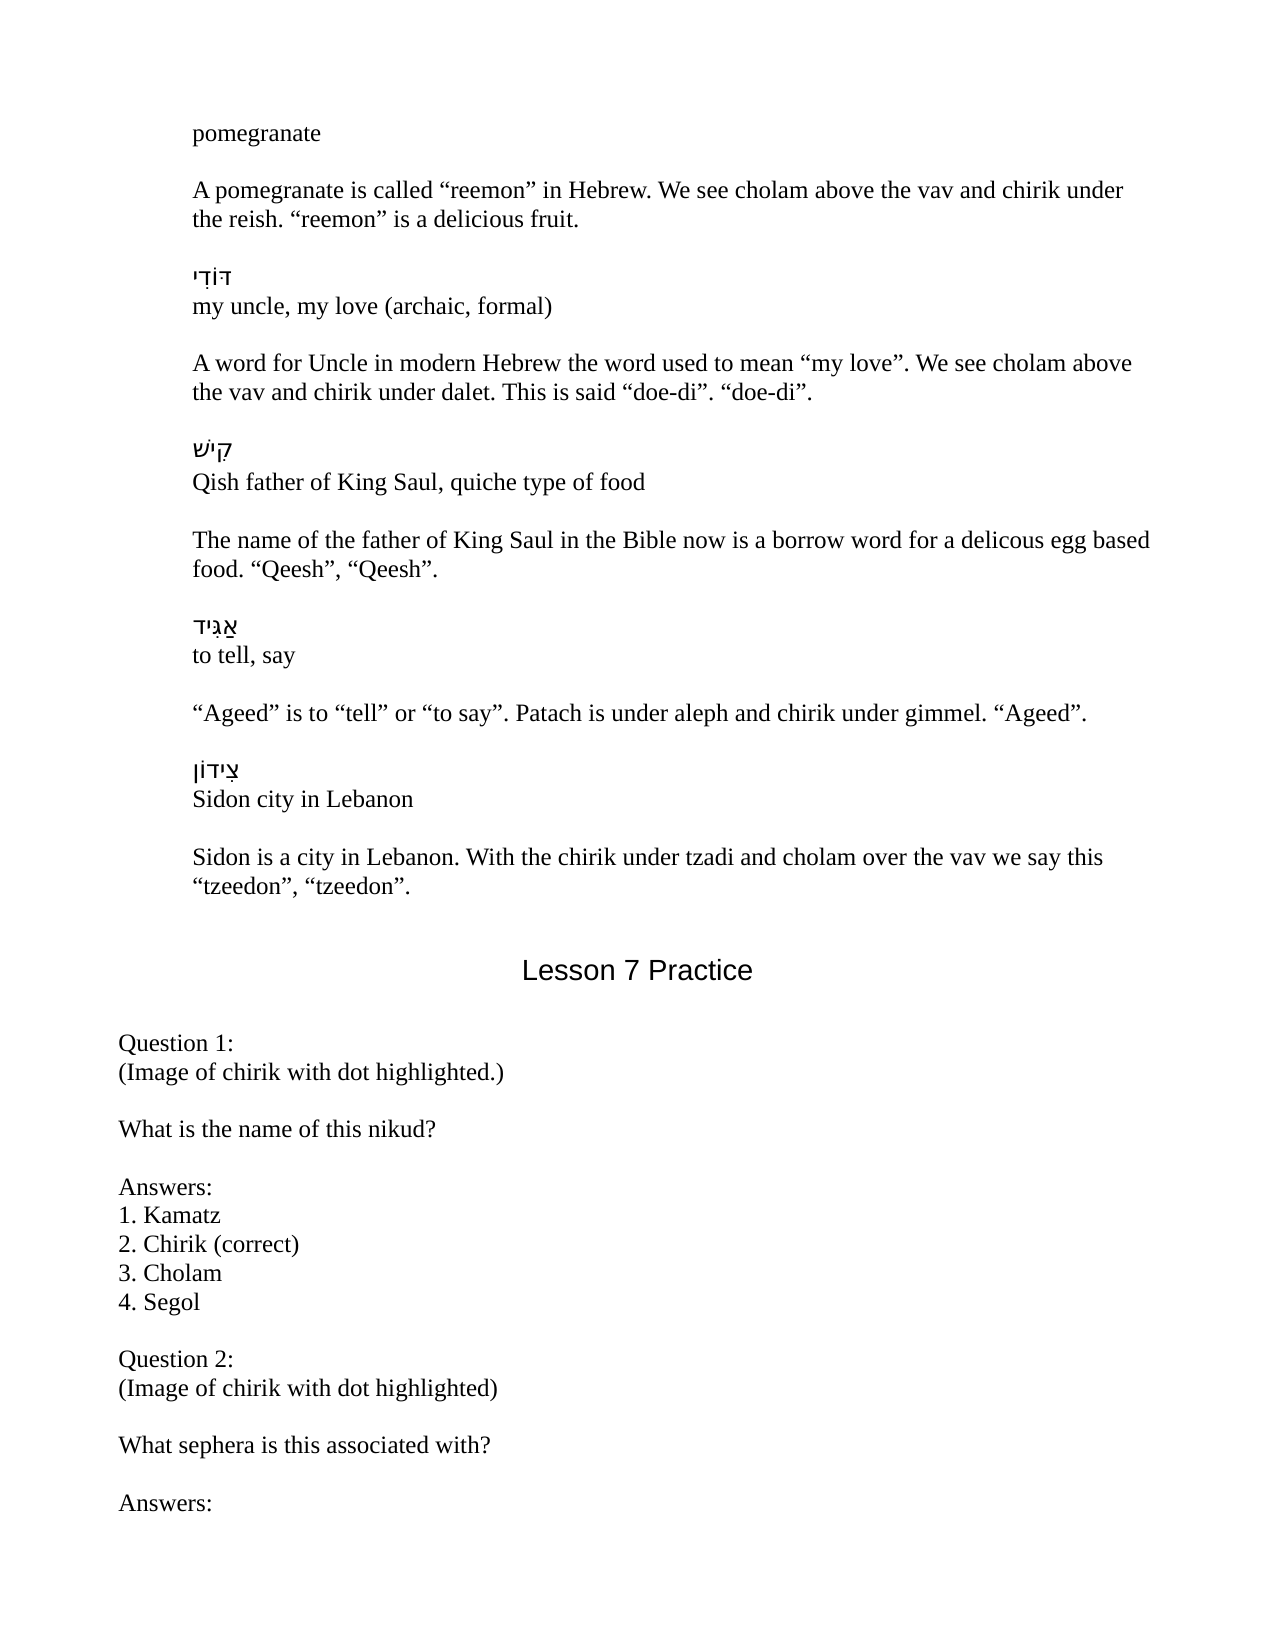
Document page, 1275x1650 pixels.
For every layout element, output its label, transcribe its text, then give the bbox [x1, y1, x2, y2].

text דּוֹדִי [192, 262, 1157, 291]
text “Ageed” is to “tell” or “to say”. Patach is under aleph and chirik under gimmel. “Ageed”. [192, 698, 1157, 727]
text 3. Cholam [118, 1258, 1157, 1287]
text Sidon is a city in Lebanon. With the chirik under tzadi and cholam over the vav we say this “tzeedon”, “tzeedon”. [192, 842, 1157, 899]
text pomegranate [118, 118, 1157, 147]
text The name of the father of King Saul in the Bible now is a borrow word for a delicous egg based food. “Qeesh”, “Qeesh”. [192, 525, 1157, 582]
text A word for Uncle in modern Hebrew the word used to mean “my love”. We see cholam above the vav and chirik under dalet. This is said “doe-di”. “doe-di”. [192, 348, 1157, 406]
text Qish father of King Saul, quiche type of food [192, 467, 1157, 496]
text אַגִּיד [192, 611, 1157, 640]
text Sidon city in Lebanon [192, 784, 1157, 813]
text A pomegranate is called “reemon” in Hebrew. We see cholam above the vav and chirik under the reish. “reemon” is a delicious fruit. [192, 176, 1157, 233]
text 4. Segol [118, 1287, 1157, 1316]
text my uncle, my love (archaic, formal) [192, 291, 1157, 320]
text (Image of chirik with dot highlighted) [118, 1373, 1157, 1402]
text צִידוֹן [192, 755, 1157, 784]
text Answers: [118, 1488, 1157, 1517]
text Answers: [118, 1172, 1157, 1201]
text to tell, say [192, 640, 1157, 669]
text Question 1: [118, 1028, 1157, 1057]
text 1. Kamatz [118, 1201, 1157, 1229]
text Question 2: [118, 1344, 1157, 1373]
text קִישׁ [192, 435, 1157, 467]
subtitle Lesson 7 Practice [118, 953, 1157, 987]
text What is the name of this nikud? [118, 1114, 1157, 1143]
text What sephera is this associated with? [118, 1431, 1157, 1459]
text (Image of chirik with dot highlighted.) [118, 1057, 1157, 1086]
text 2. Chirik (correct) [118, 1229, 1157, 1258]
